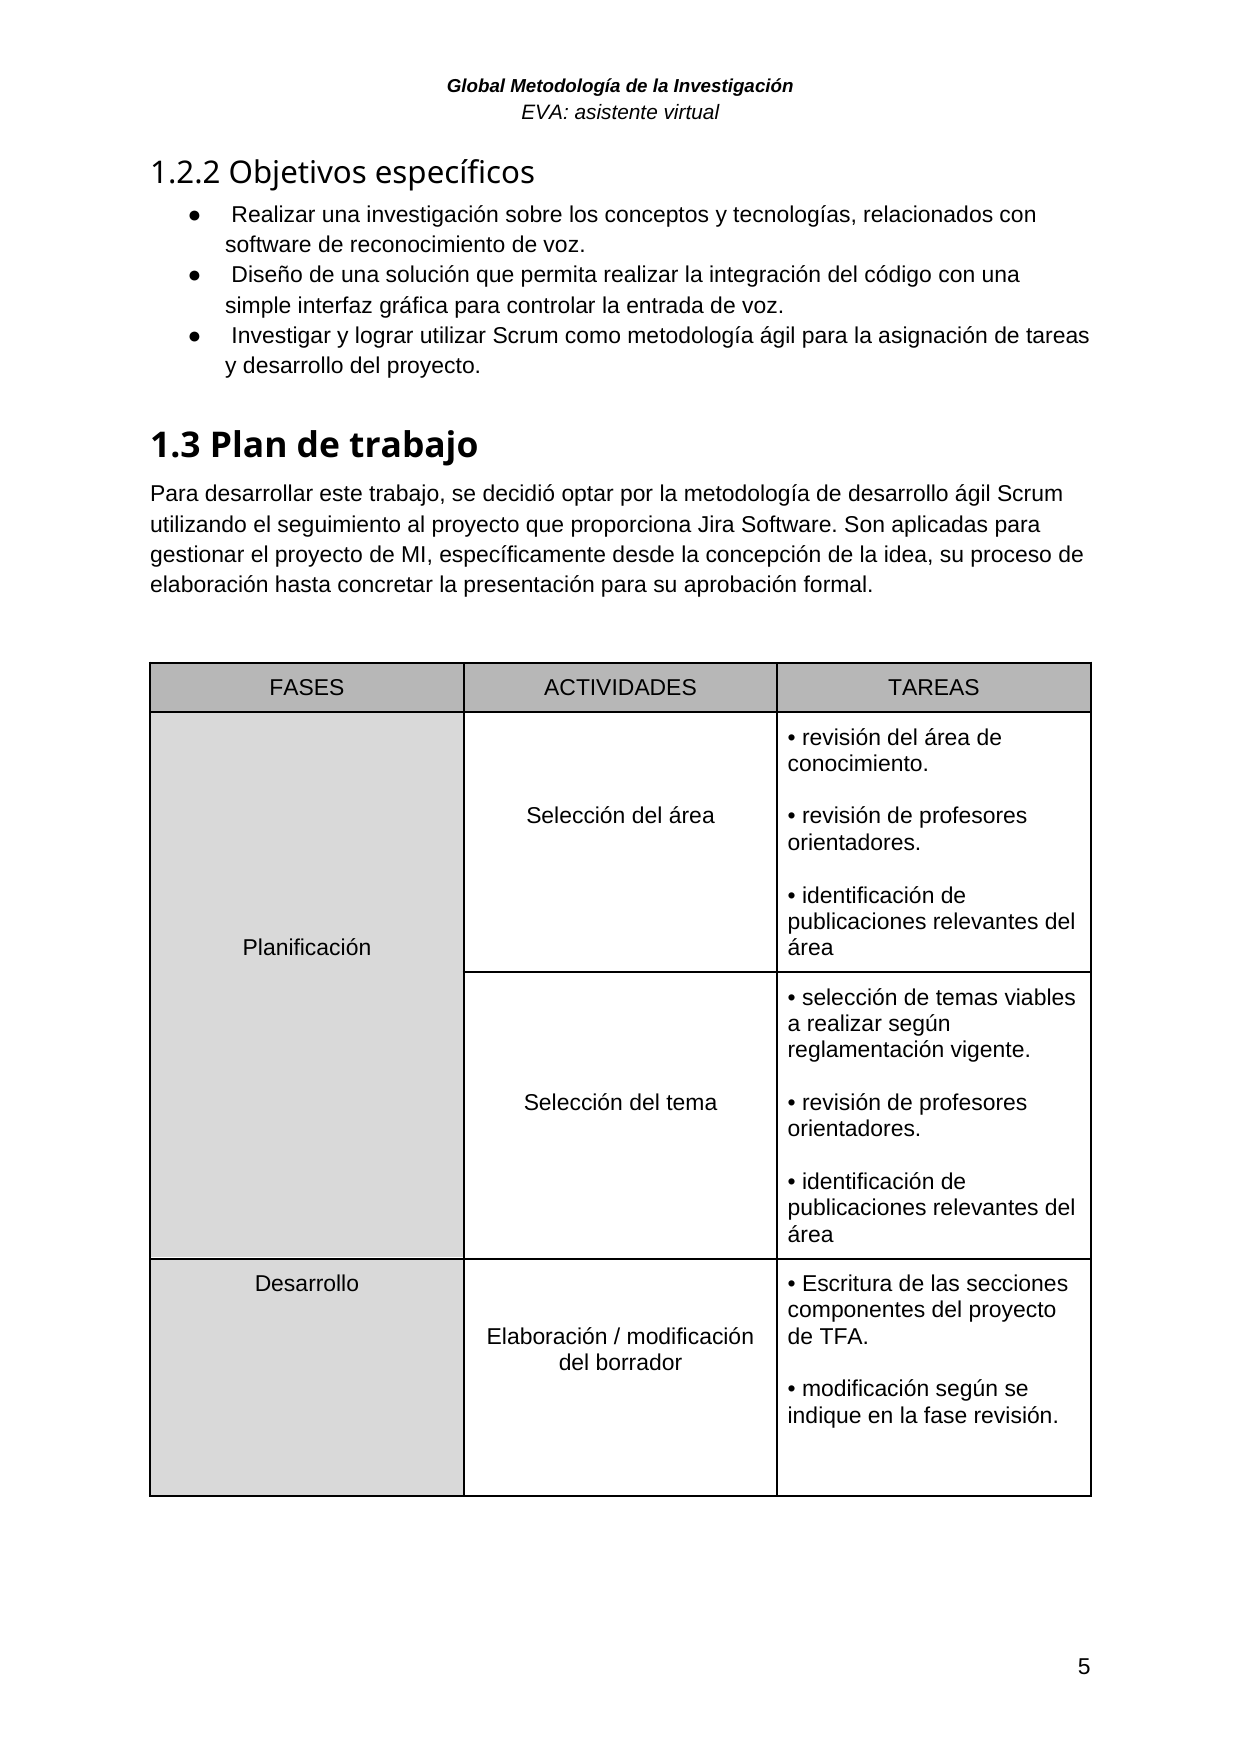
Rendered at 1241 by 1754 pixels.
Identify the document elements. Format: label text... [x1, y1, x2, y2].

table_header FASES [151, 664, 463, 711]
table_header TAREAS [778, 664, 1090, 711]
table_cell Elaboración / modificación del borrador [465, 1260, 776, 1495]
table_cell Desarrollo [151, 1260, 463, 1495]
text Para desarrollar este trabajo, se decidió optar por la metodología de desarrollo ágil Scrum utilizando el seguimiento al proyecto que proporciona Jira Software. Son aplicadas para gestionar el proyecto de MI, específicamente desde la concepción de la idea, su proceso de elaboración hasta concretar la presentación para su aprobación formal. [150, 480, 1090, 597]
table_cell Planificación [151, 713, 463, 1257]
list Diseño de una solución que permita realizar la integración del código con una simple interfaz gráfica para controlar la entrada de voz. [187, 261, 1090, 318]
table_cell Selección del tema [465, 973, 776, 1257]
list Investigar y lograr utilizar Scrum como metodología ágil para la asignación de tareas y desarrollo del proyecto. [187, 322, 1090, 378]
table_cell • revisión del área de conocimiento. • revisión de profesores orientadores. • identificación de publicaciones relevantes del área [778, 713, 1090, 971]
table_header ACTIVIDADES [465, 664, 776, 711]
table_cell • selección de temas viables a realizar según reglamentación vigente. • revisión de profesores orientadores. • identificación de publicaciones relevantes del área [778, 973, 1090, 1257]
list Realizar una investigación sobre los conceptos y tecnologías, relacionados con software de reconocimiento de voz. [187, 201, 1090, 257]
table_cell Selección del área [465, 713, 776, 971]
table_cell • Escritura de las secciones componentes del proyecto de TFA. • modificación según se indique en la fase revisión. [778, 1260, 1090, 1495]
subtitle 1.2.2 Objetivos específicos [150, 150, 1090, 193]
subtitle 1.3 Plan de trabajo [150, 420, 1090, 468]
